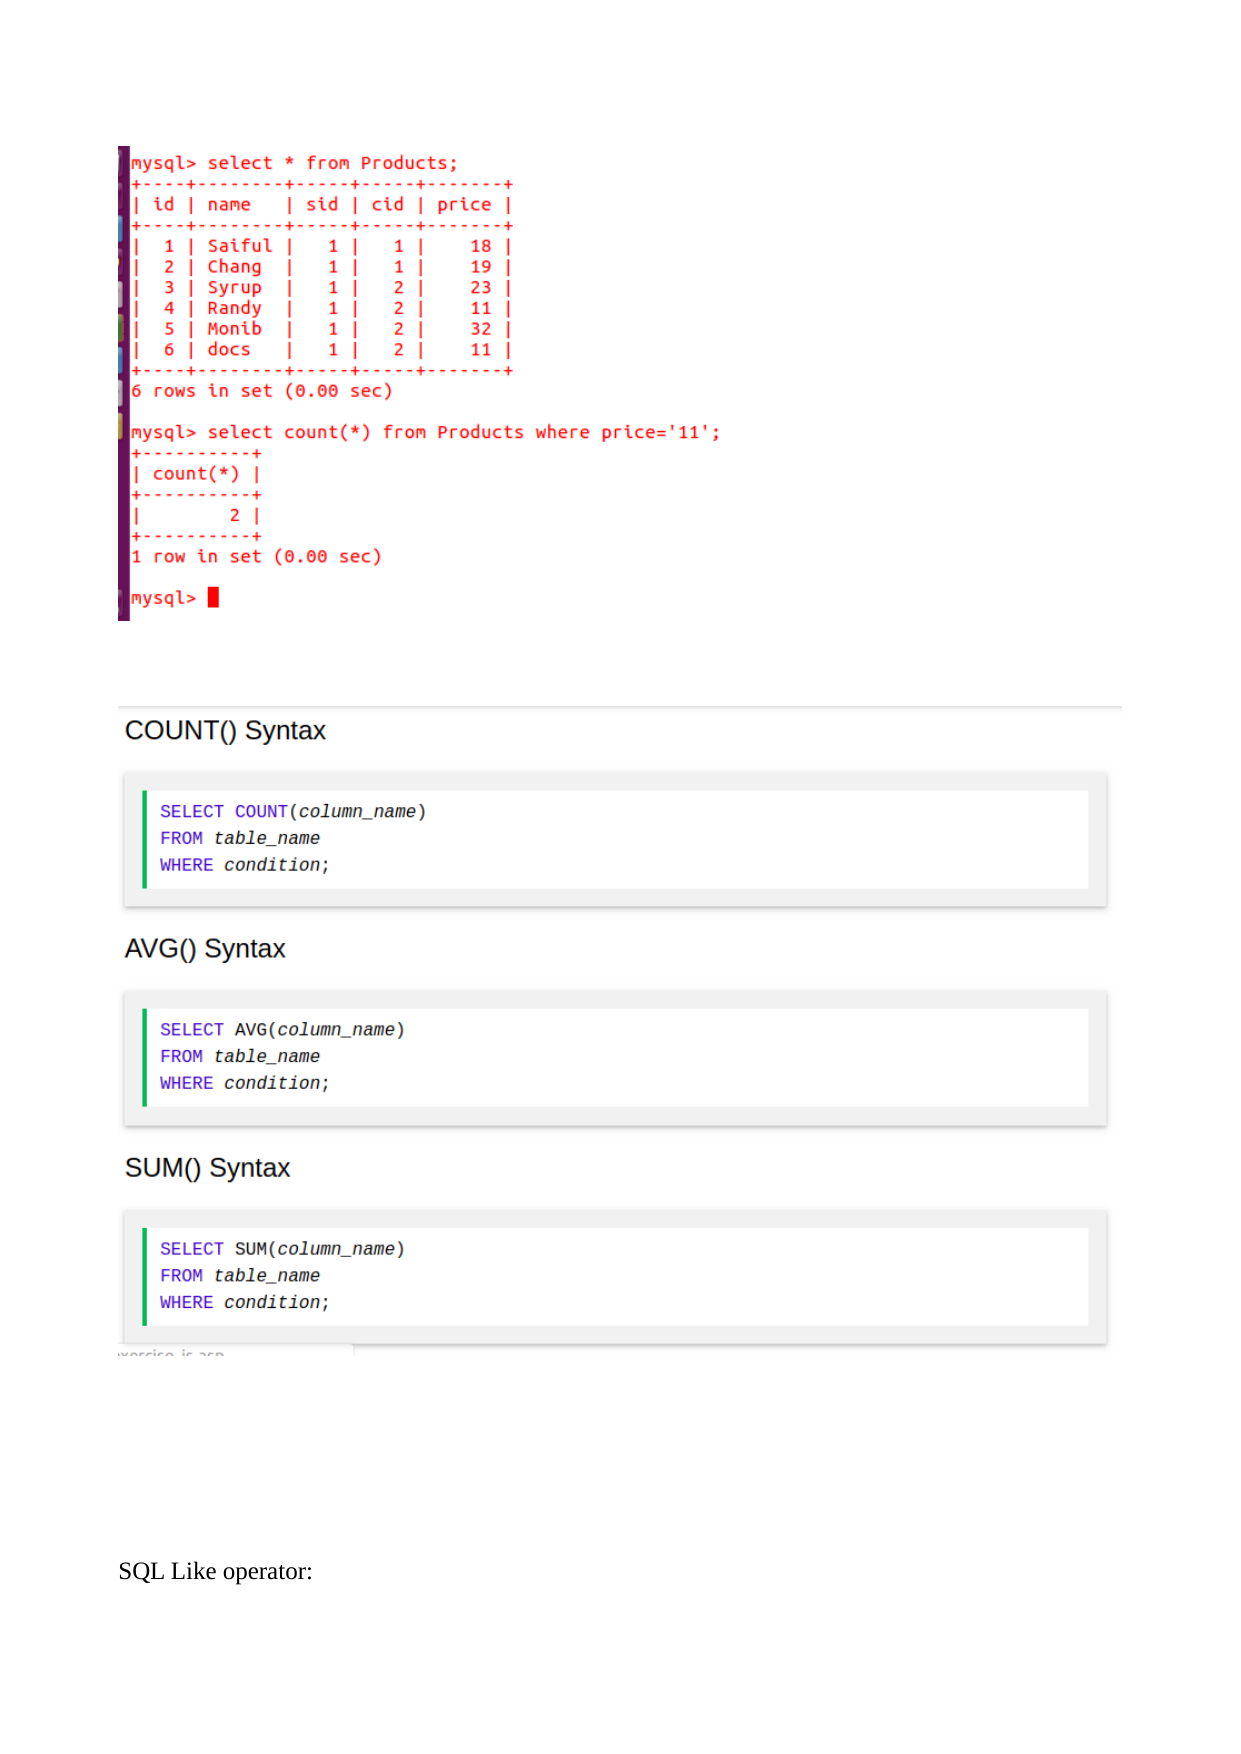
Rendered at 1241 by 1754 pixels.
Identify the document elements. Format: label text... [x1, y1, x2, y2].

text SQL Like operator: [118, 1556, 1122, 1585]
picture [118, 706, 1123, 1356]
picture [118, 146, 1123, 621]
